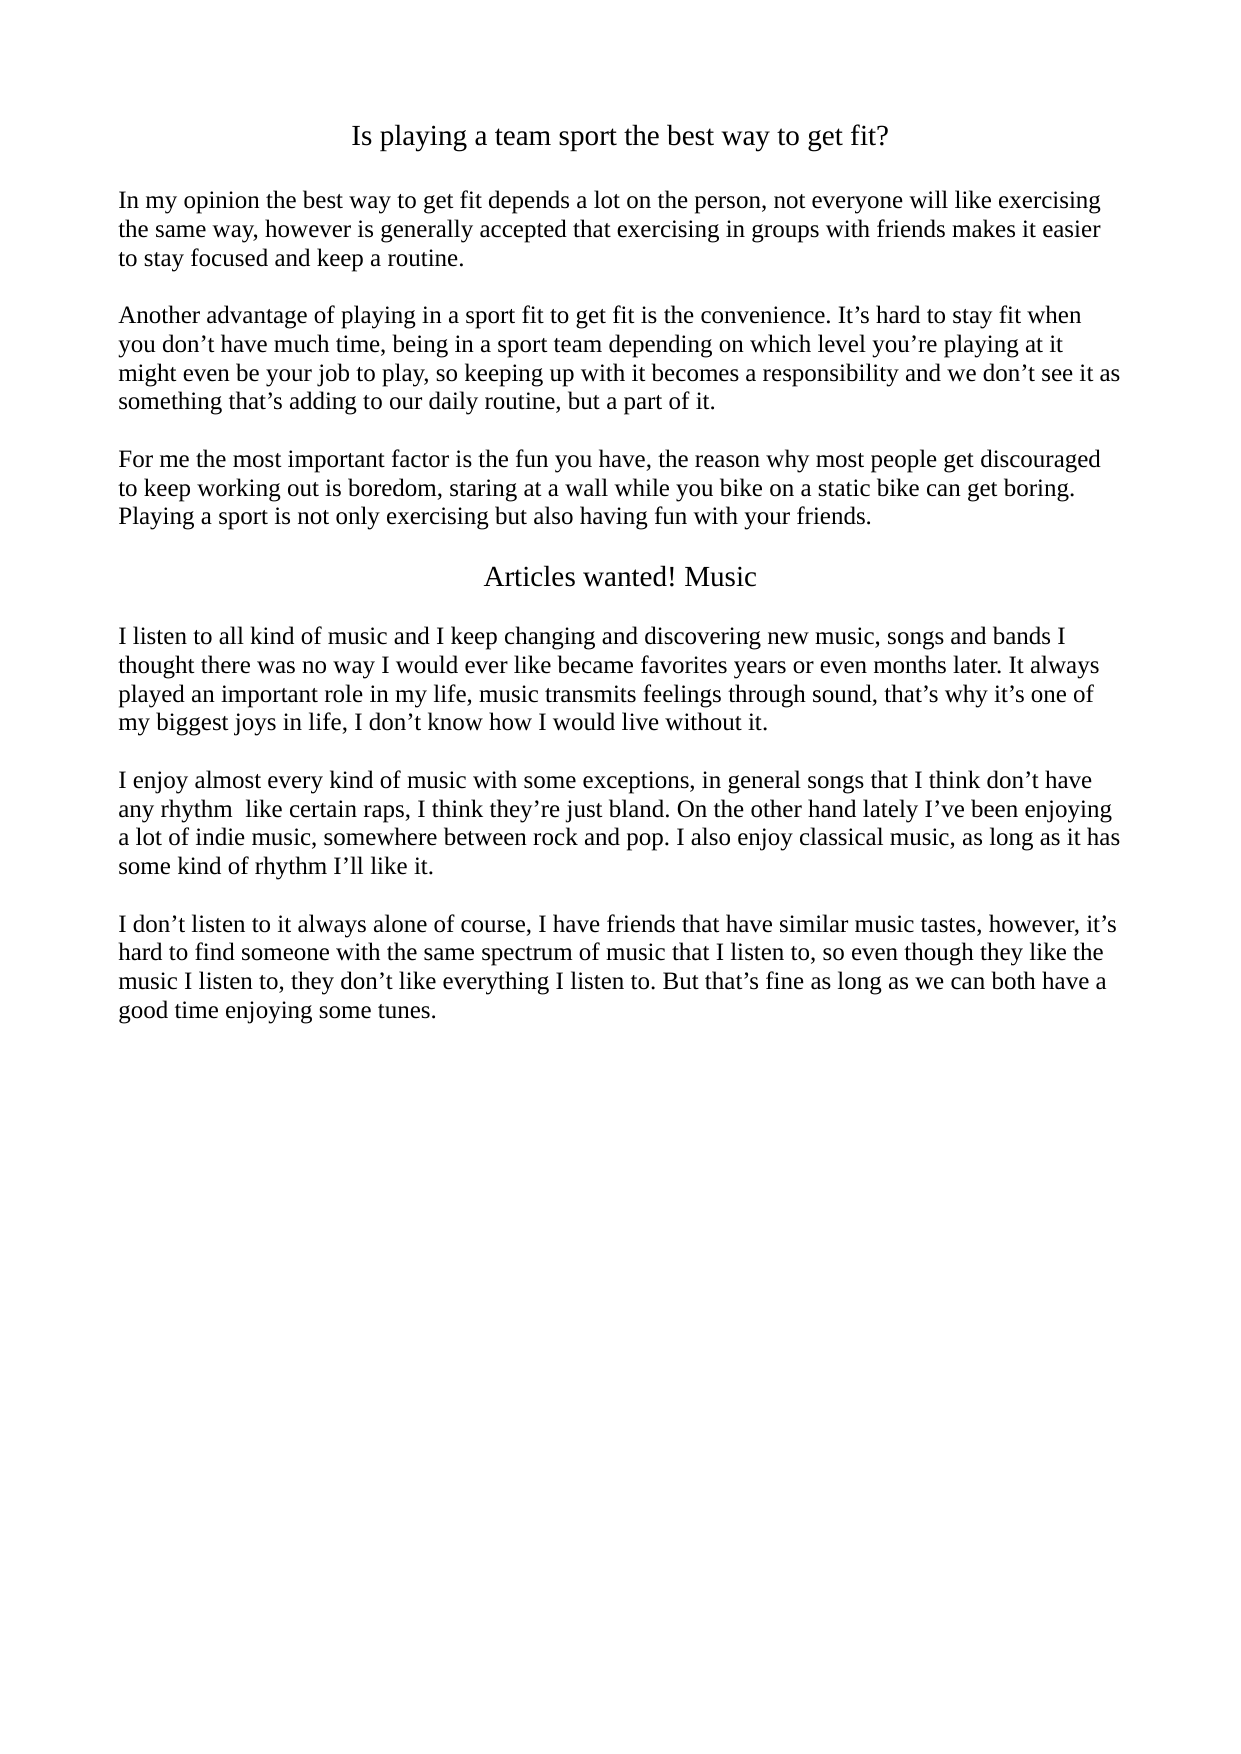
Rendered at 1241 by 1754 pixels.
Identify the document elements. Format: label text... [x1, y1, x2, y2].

text I listen to all kind of music and I keep changing and discovering new music, songs and bands I thought there was no way I would ever like became favorites years or even months later. It always played an important role in my life, music transmits feelings through sound, that’s why it’s one of my biggest joys in life, I don’t know how I would live without it. [118, 621, 1122, 736]
text Another advantage of playing in a sport fit to get fit is the convenience. It’s hard to stay fit when you don’t have much time, being in a sport team depending on which level you’re playing at it might even be your job to play, so keeping up with it becomes a responsibility and we don’t see it as something that’s adding to our daily routine, but a part of it. [118, 300, 1122, 415]
text Is playing a team sport the best way to get fit? [118, 118, 1122, 152]
text Articles wanted! Music [118, 559, 1122, 592]
text In my opinion the best way to get fit depends a lot on the person, not everyone will like exercising the same way, however is generally accepted that exercising in groups with friends makes it easier to stay focused and keep a routine. [118, 185, 1122, 271]
text I don’t listen to it always alone of course, I have friends that have similar music tastes, however, it’s hard to find someone with the same spectrum of music that I listen to, so even though they like the music I listen to, they don’t like everything I listen to. But that’s fine as long as we can both have a good time enjoying some tunes. [118, 909, 1122, 1024]
text For me the most important factor is the fun you have, the reason why most people get discouraged to keep working out is boredom, staring at a wall while you bike on a static bike can get boring. Playing a sport is not only exercising but also having fun with your friends. [118, 444, 1122, 530]
text I enjoy almost every kind of music with some exceptions, in general songs that I think don’t have any rhythm like certain raps, I think they’re just bland. On the other hand lately I’ve been enjoying a lot of indie music, somewhere between rock and pop. I also enjoy classical music, as long as it has some kind of rhythm I’ll like it. [118, 765, 1122, 880]
